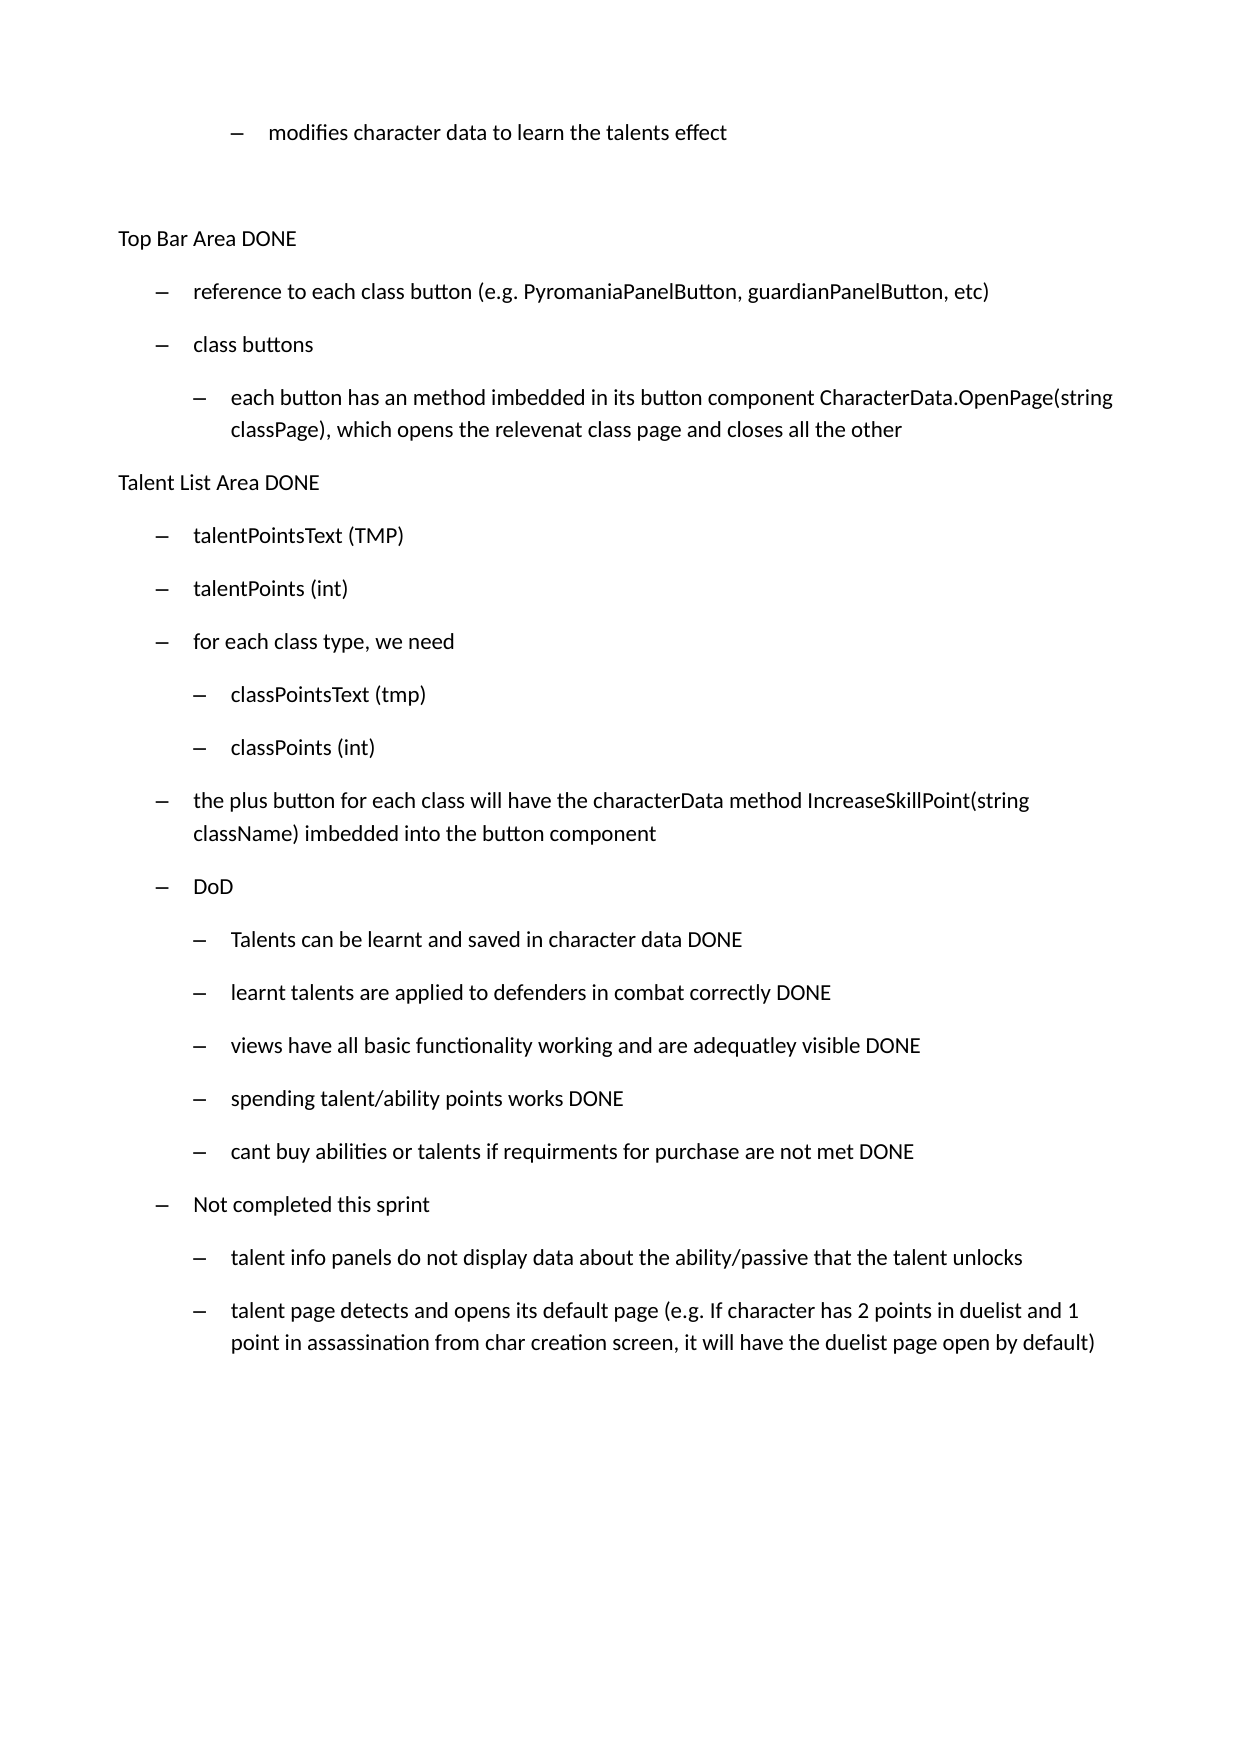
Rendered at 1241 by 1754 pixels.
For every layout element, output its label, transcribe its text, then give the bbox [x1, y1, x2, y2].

list DoD [156, 872, 1122, 900]
list class buttons [156, 330, 1122, 358]
list talentPointsText (TMP) [156, 521, 1122, 549]
list reference to each class button (e.g. PyromaniaPanelButton, guardianPanelButton, etc) [156, 277, 1122, 305]
list classPointsText (tmp) [193, 681, 1122, 708]
text Top Bar Area DONE [118, 224, 1122, 252]
list for each class type, we need [156, 627, 1122, 656]
list modifies character data to learn the talents effect [231, 118, 1122, 146]
text Talent List Area DONE [118, 468, 1122, 496]
list classPoints (int) [193, 733, 1122, 762]
list cant buy abilities or talents if requirments for purchase are not met DONE [193, 1137, 1122, 1165]
list each button has an method imbedded in its button component CharacterData.OpenPage(string classPage), which opens the relevenat class page and closes all the other [193, 383, 1122, 443]
list talent page detects and opens its default page (e.g. If character has 2 points in duelist and 1 point in assassination from char creation screen, it will have the duelist page open by default) [193, 1296, 1122, 1356]
list talent info panels do not display data about the ability/passive that the talent unlocks [193, 1243, 1122, 1271]
list learnt talents are applied to defenders in combat correctly DONE [193, 978, 1122, 1006]
list Not completed this sprint [156, 1190, 1122, 1218]
list talentPoints (int) [156, 574, 1122, 602]
list the plus button for each class will have the characterData method IncreaseSkillPoint(string className) imbedded into the button component [156, 787, 1122, 847]
list views have all basic functionality working and are adequatley visible DONE [193, 1031, 1122, 1059]
list Talents can be learnt and saved in character data DONE [193, 925, 1122, 953]
list spending talent/ability points works DONE [193, 1084, 1122, 1112]
